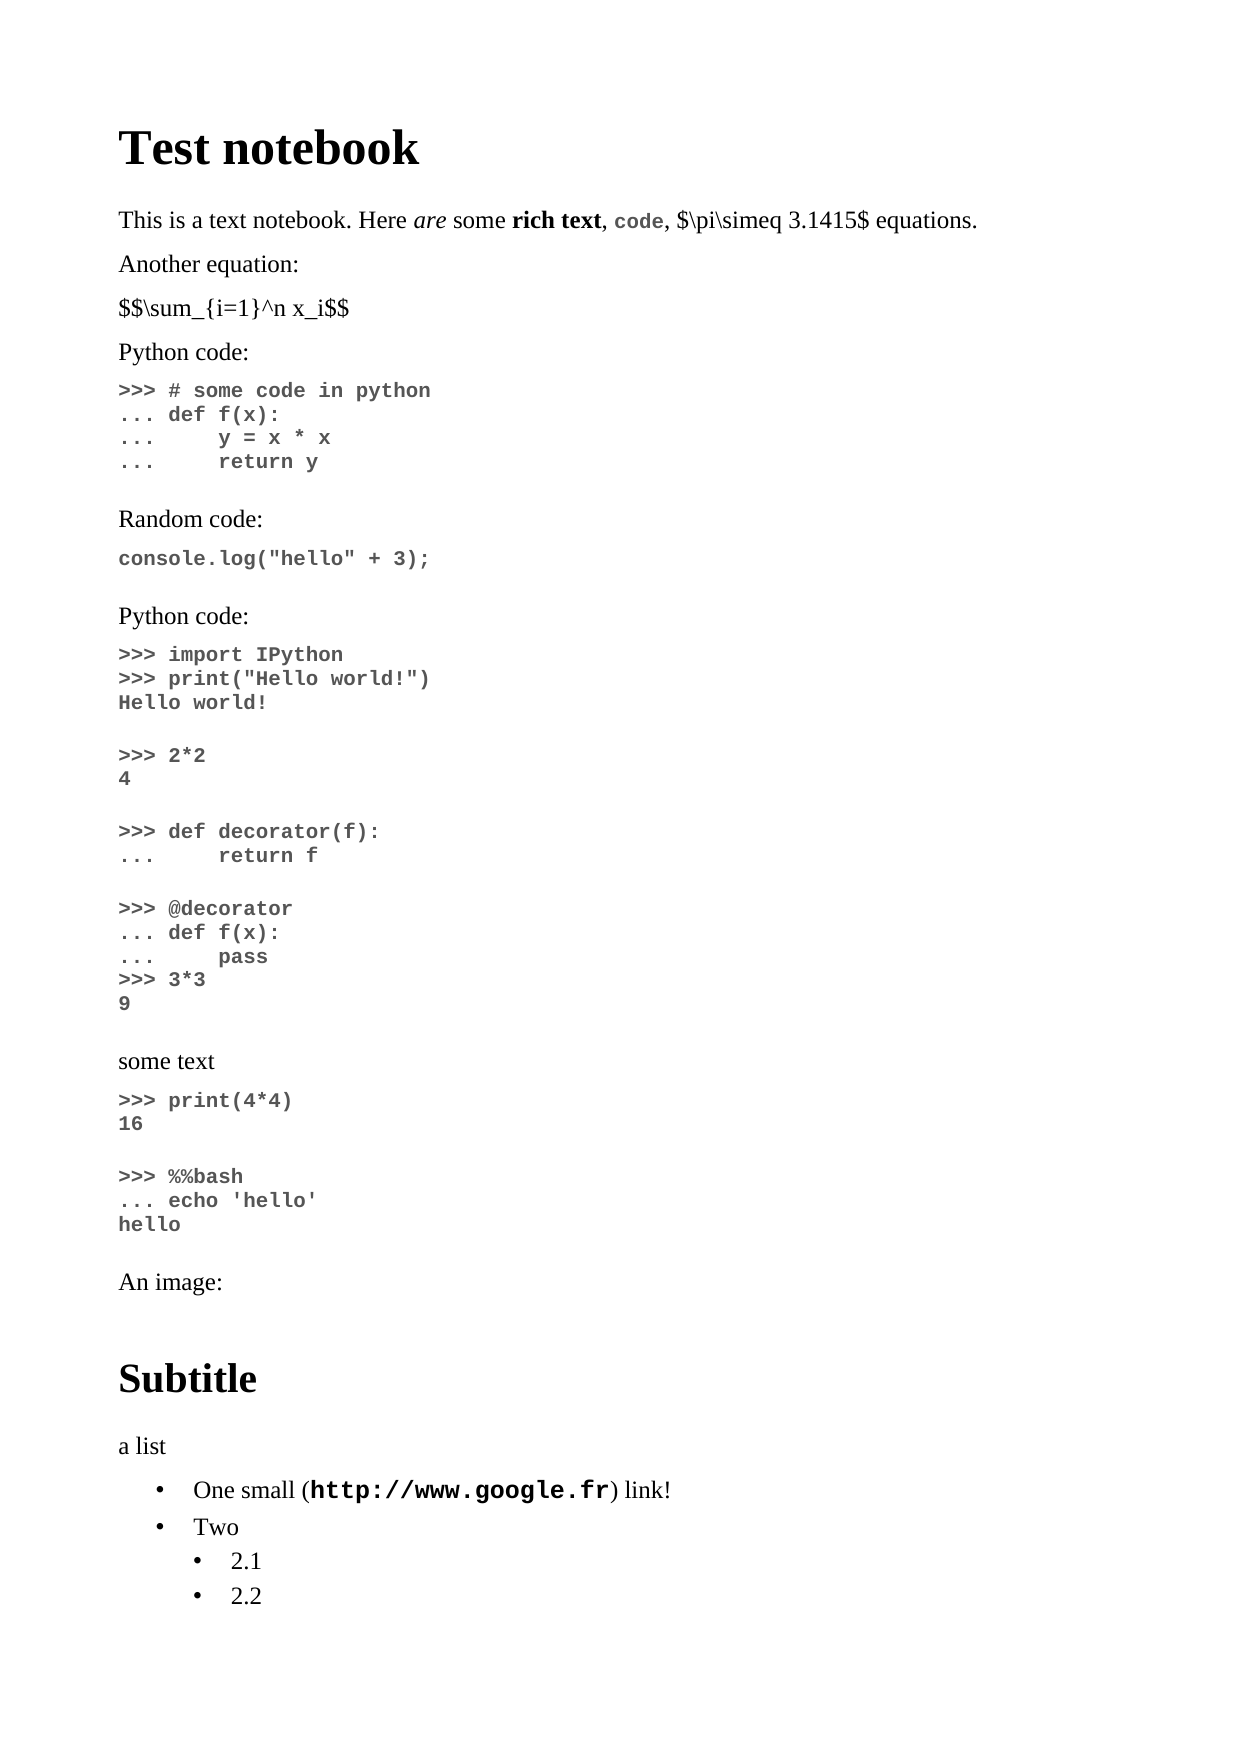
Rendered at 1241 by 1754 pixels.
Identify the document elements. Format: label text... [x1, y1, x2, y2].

subtitle Subtitle [118, 1354, 1122, 1402]
text >>> import IPython >>> print("Hello world!") Hello world! [118, 644, 1122, 715]
text Another equation: [118, 249, 1122, 278]
text some text [118, 1046, 1122, 1075]
text >>> print(4*4) 16 [118, 1089, 1122, 1137]
text $$\sum_{i=1}^n x_i$$ [118, 293, 1122, 322]
text >>> 2*2 4 [118, 745, 1122, 792]
text >>> @decorator ... def f(x): ... pass >>> 3*3 9 [118, 898, 1122, 1017]
text Python code: [118, 601, 1122, 629]
text a list [118, 1431, 1122, 1460]
list One small (http://www.google.fr) link! [156, 1475, 1122, 1506]
text >>> %%bash ... echo 'hello' hello [118, 1166, 1122, 1237]
text Random code: [118, 504, 1122, 533]
list 2.2 [193, 1581, 1122, 1610]
text This is a text notebook. Here are some rich text, code, $\pi\simeq 3.1415$ equations. [118, 205, 1122, 235]
text An image: [118, 1267, 1122, 1296]
subtitle Test notebook [118, 118, 1122, 176]
text Python code: [118, 337, 1122, 365]
text >>> def decorator(f): ... return f [118, 822, 1122, 869]
text console.log("hello" + 3); [118, 548, 1122, 571]
list Two [156, 1512, 1122, 1540]
text >>> # some code in python ... def f(x): ... y = x * x ... return y [118, 380, 1122, 475]
list 2.1 [193, 1546, 1122, 1575]
